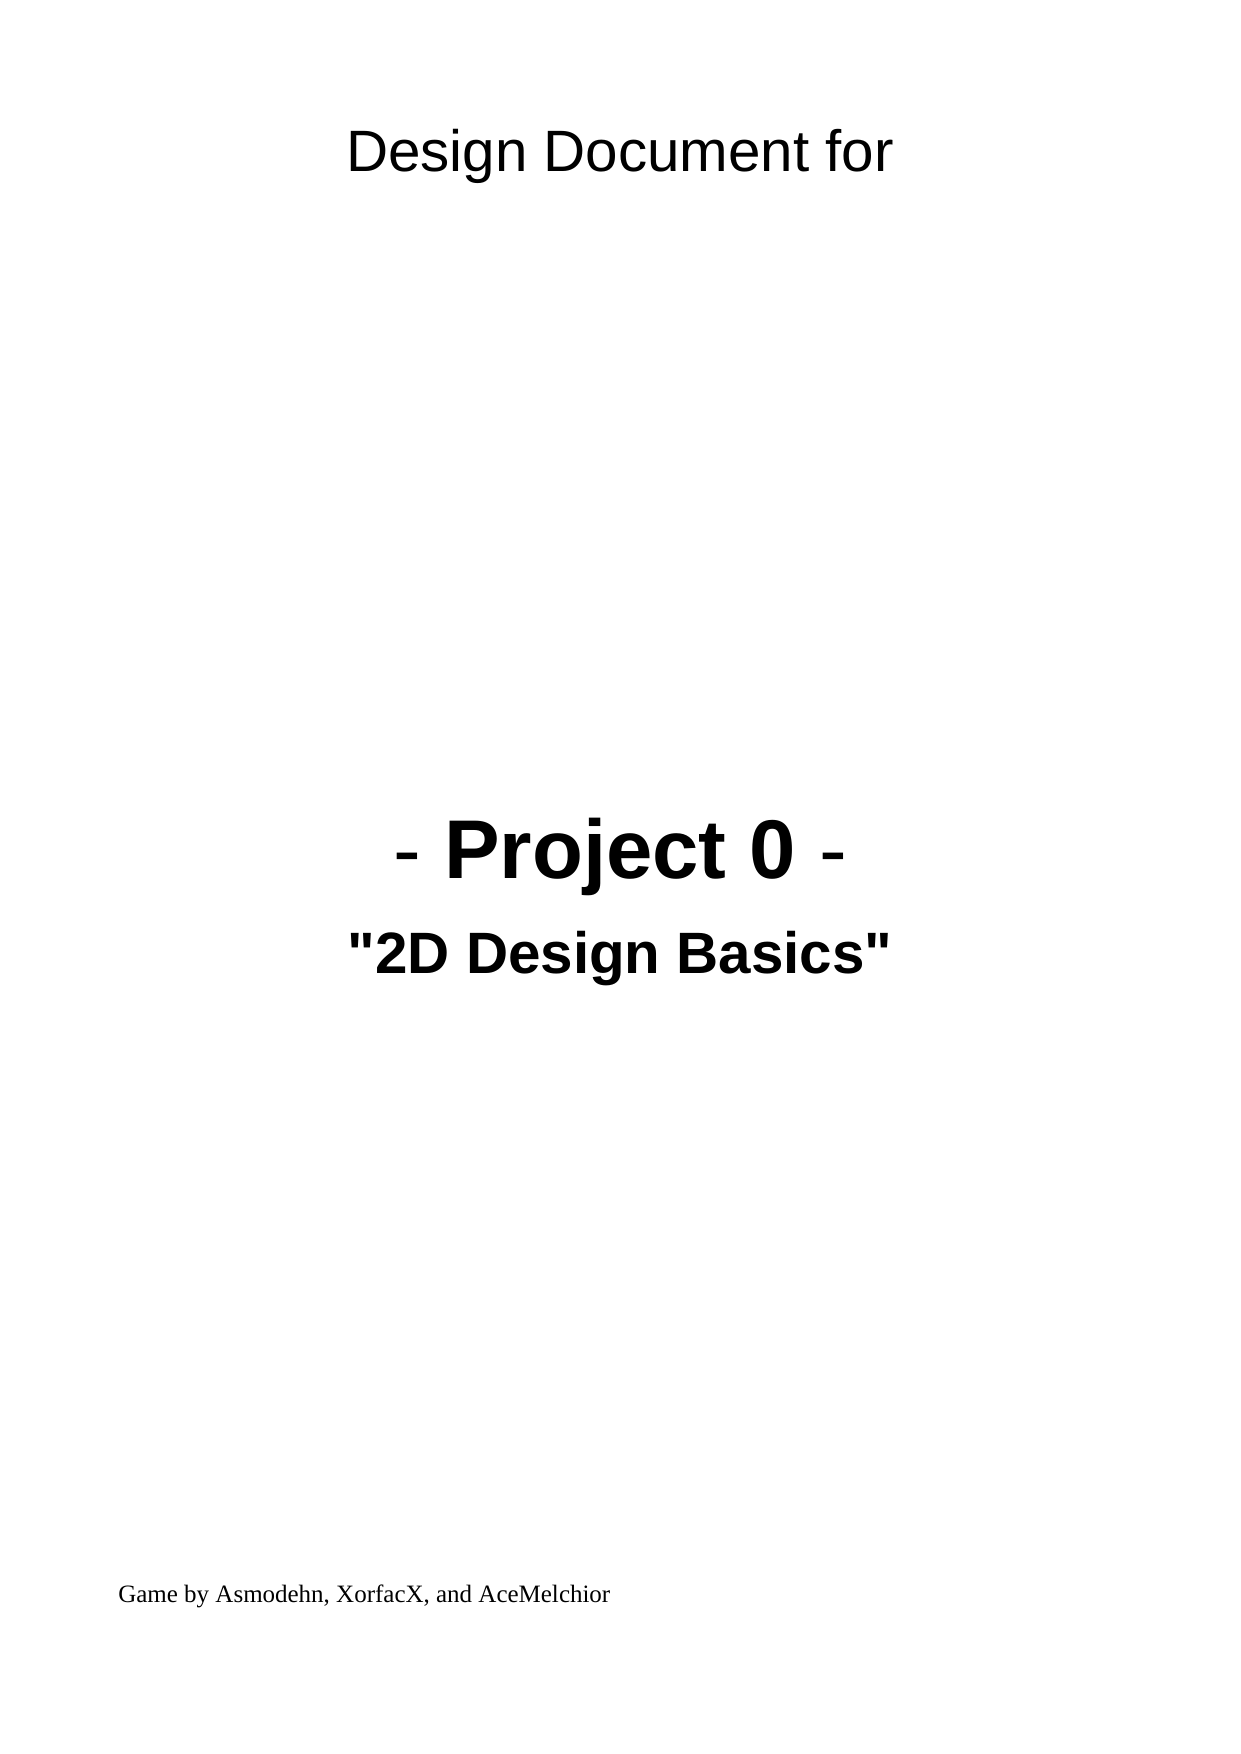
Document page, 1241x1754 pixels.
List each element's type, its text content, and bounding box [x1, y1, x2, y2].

text Game by Asmodehn, XorfacX, and AceMelchior [118, 1580, 1122, 1608]
subtitle - Project 0 - [118, 803, 1122, 896]
subtitle "2D Design Basics" [118, 921, 1122, 986]
subtitle Design Document for [118, 118, 1122, 183]
